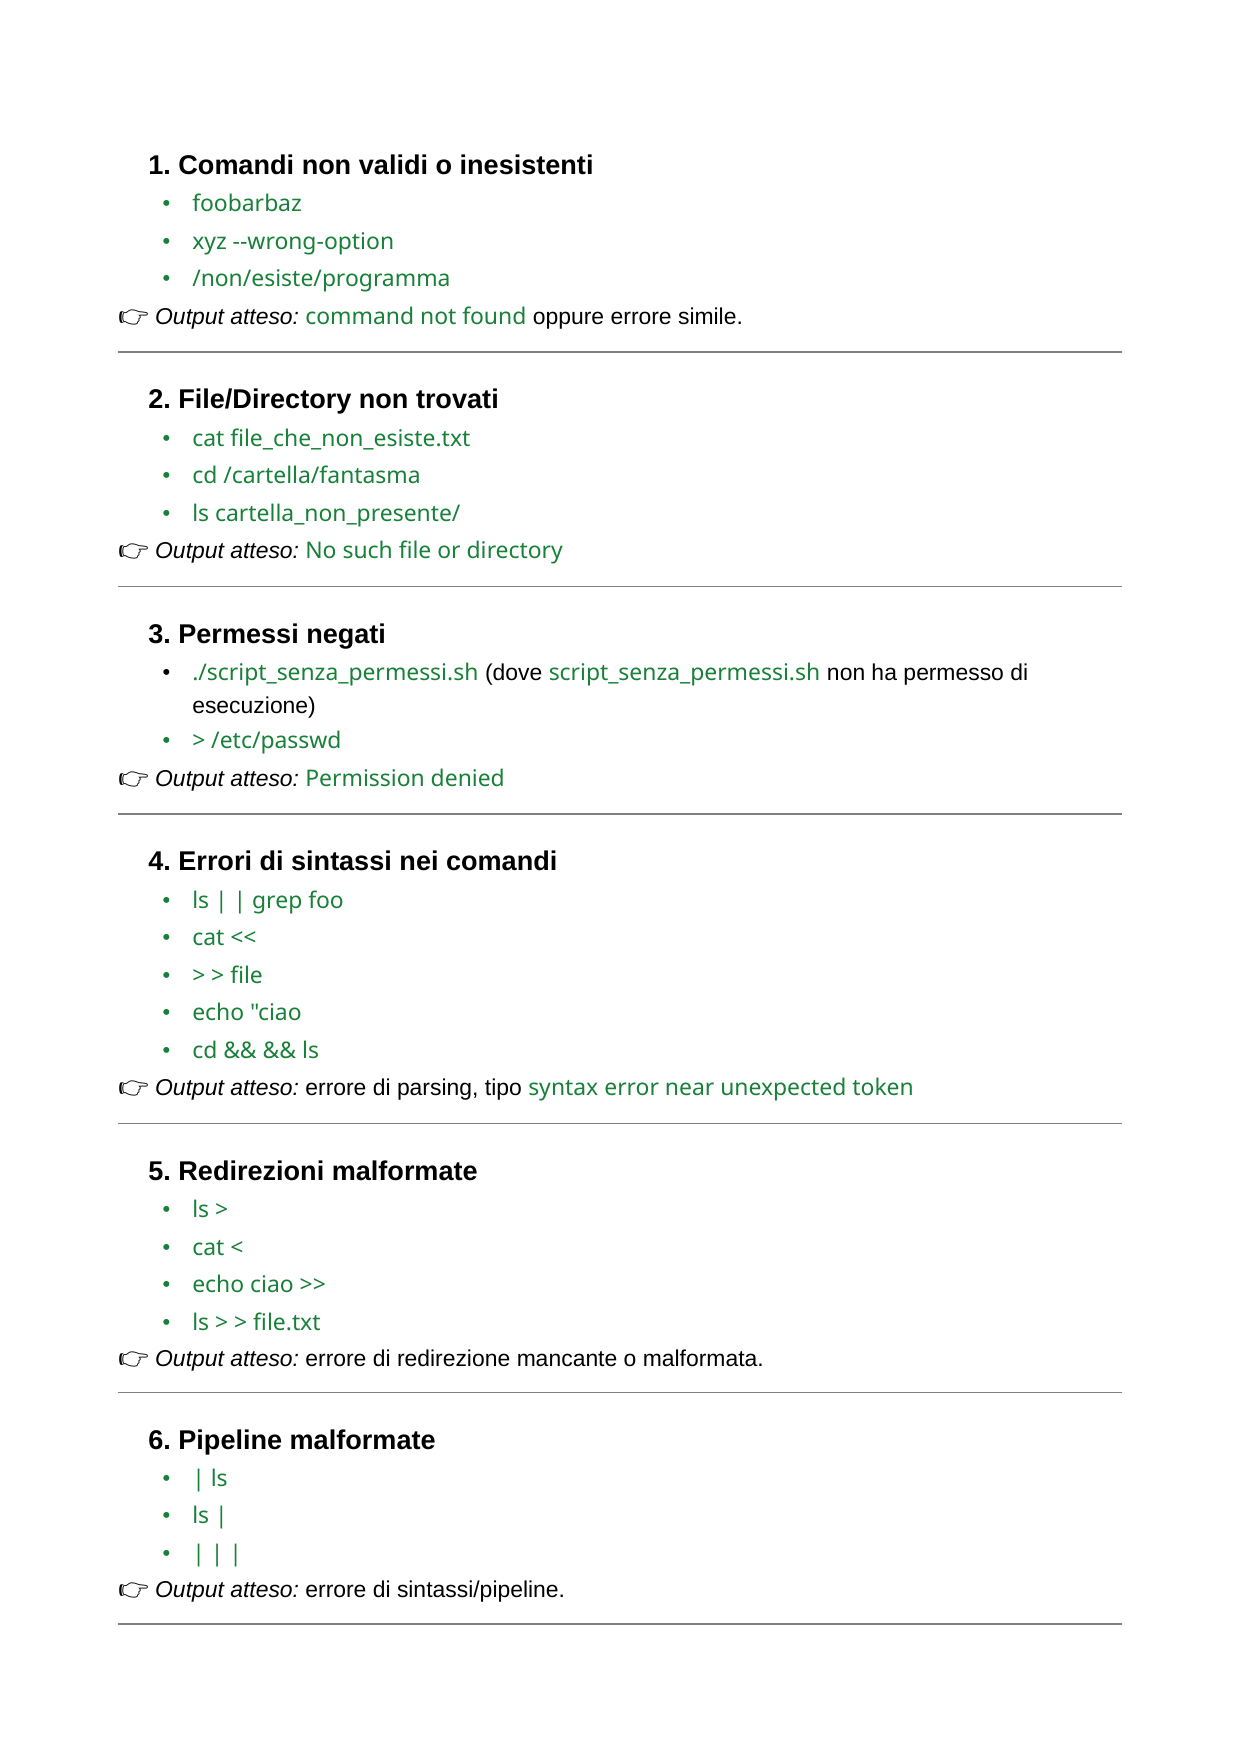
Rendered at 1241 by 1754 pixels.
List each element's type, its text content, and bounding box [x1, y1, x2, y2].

text 👉 Output atteso: command not found oppure errore simile. [118, 299, 1122, 331]
list ls | [162, 1499, 1122, 1531]
list ls | | grep foo [162, 883, 1122, 915]
list | | | [162, 1537, 1122, 1568]
list > /etc/passwd [162, 724, 1122, 755]
subtitle 🔴 2. File/Directory non trovati [118, 381, 1122, 415]
list cd && && ls [162, 1033, 1122, 1065]
list xyz --wrong-option [162, 224, 1122, 256]
text 👉 Output atteso: Permission denied [118, 762, 1122, 793]
list > > file [162, 958, 1122, 990]
text 👉 Output atteso: errore di sintassi/pipeline. [118, 1574, 1122, 1603]
list ls > > file.txt [162, 1306, 1122, 1337]
subtitle 🔴 1. Comandi non validi o inesistenti [118, 147, 1122, 180]
subtitle 🔴 4. Errori di sintassi nei comandi [118, 843, 1122, 877]
list echo ciao >> [162, 1268, 1122, 1299]
list echo "ciao [162, 996, 1122, 1027]
subtitle 🔴 5. Redirezioni malformate [118, 1153, 1122, 1186]
list ./script_senza_permessi.sh (dove script_senza_permessi.sh non ha permesso di esecuzione) [162, 656, 1122, 719]
list ls > [162, 1193, 1122, 1224]
list cd /cartella/fantasma [162, 459, 1122, 490]
list cat < [162, 1231, 1122, 1262]
text 👉 Output atteso: errore di parsing, tipo syntax error near unexpected token [118, 1071, 1122, 1102]
list | ls [162, 1462, 1122, 1493]
text 👉 Output atteso: errore di redirezione mancante o malformata. [118, 1343, 1122, 1372]
list cat << [162, 921, 1122, 952]
subtitle 🔴 6. Pipeline malformate [118, 1422, 1122, 1455]
text 👉 Output atteso: No such file or directory [118, 534, 1122, 565]
list ls cartella_non_presente/ [162, 497, 1122, 528]
list /non/esiste/programma [162, 262, 1122, 293]
subtitle 🔴 3. Permessi negati [118, 616, 1122, 649]
list foobarbaz [162, 187, 1122, 218]
list cat file_che_non_esiste.txt [162, 422, 1122, 453]
